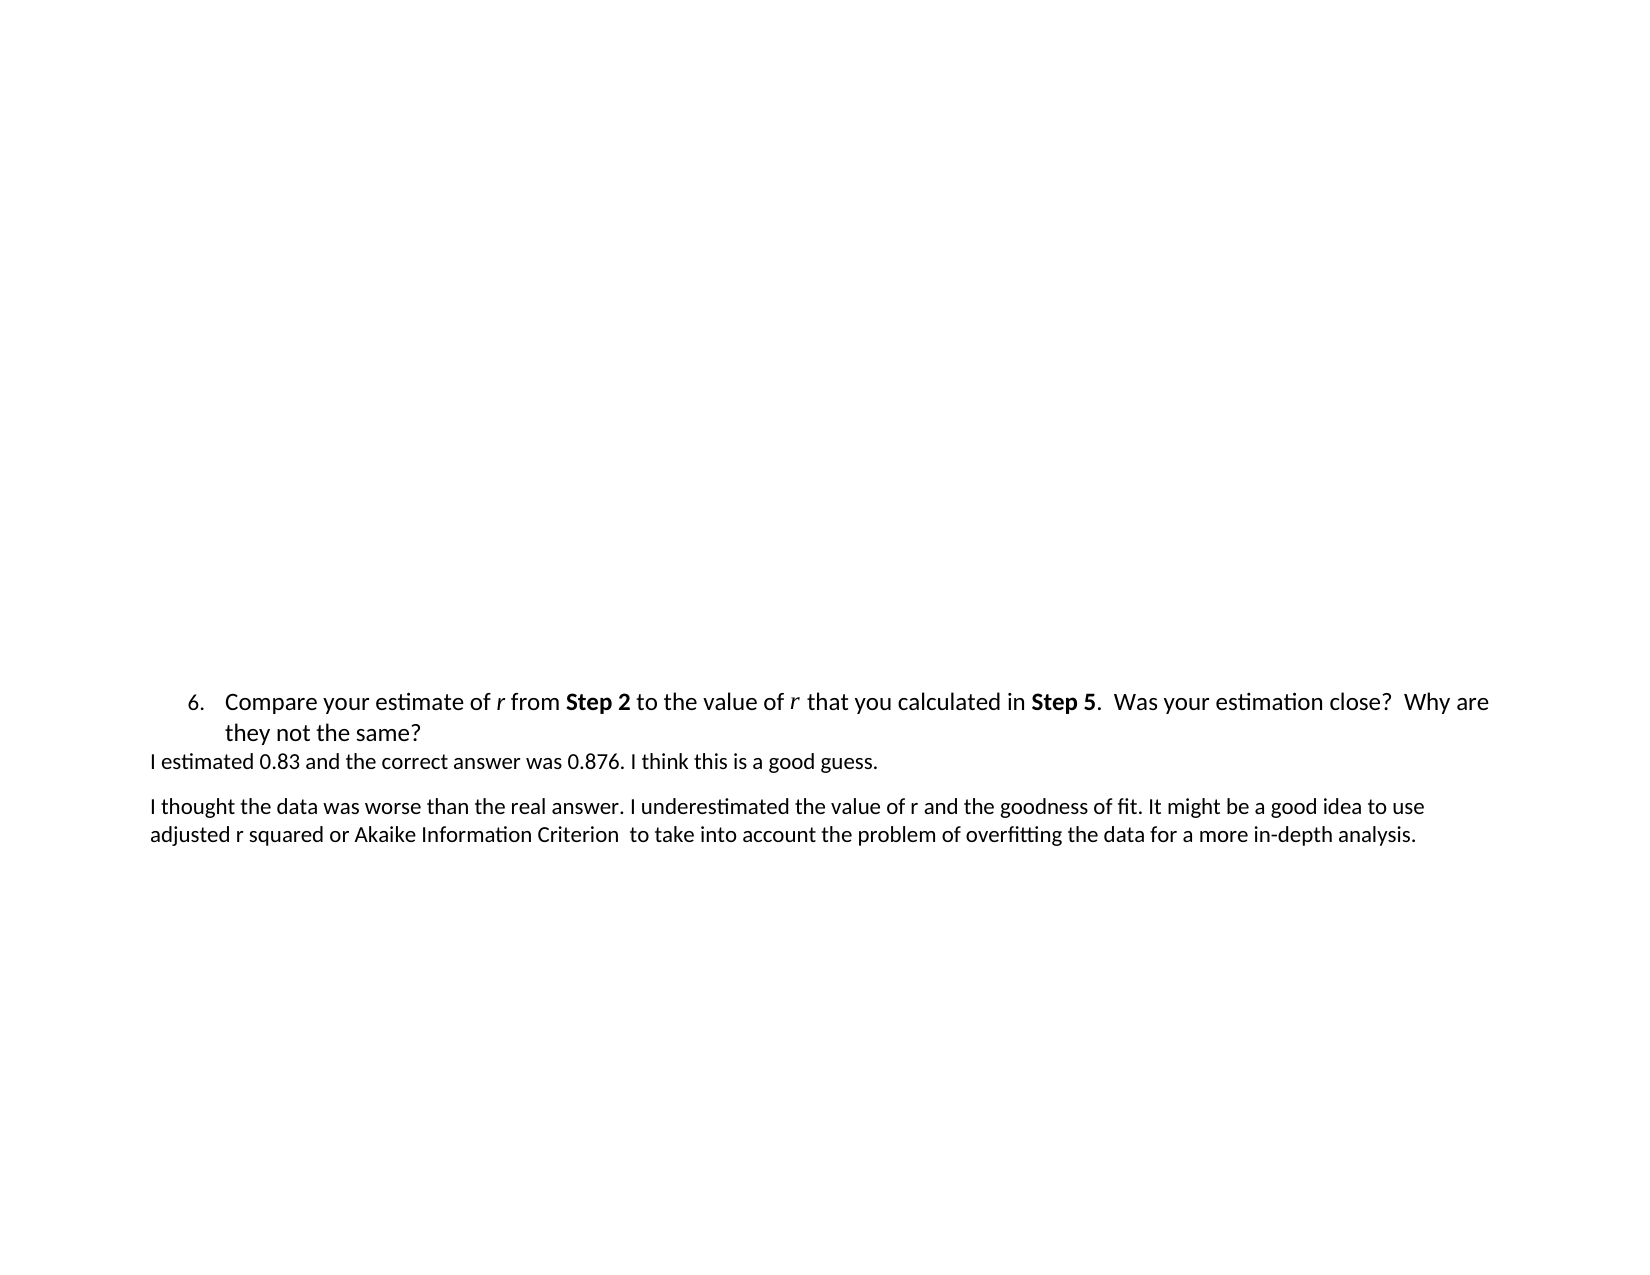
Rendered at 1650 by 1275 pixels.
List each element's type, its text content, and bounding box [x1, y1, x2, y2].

text I estimated 0.83 and the correct answer was 0.876. I think this is a good guess. [150, 747, 1500, 775]
text I thought the data was worse than the real answer. I underestimated the value of r and the goodness of fit. It might be a good idea to use adjusted r squared or Akaike Information Criterion to take into account the problem of overfitting the data for a more in-depth analysis. [150, 792, 1500, 848]
list Compare your estimate of r from Step 2 to the value of that you calculated in Step 5. Was your estimation close? Why are they not the same? [187, 686, 1500, 747]
